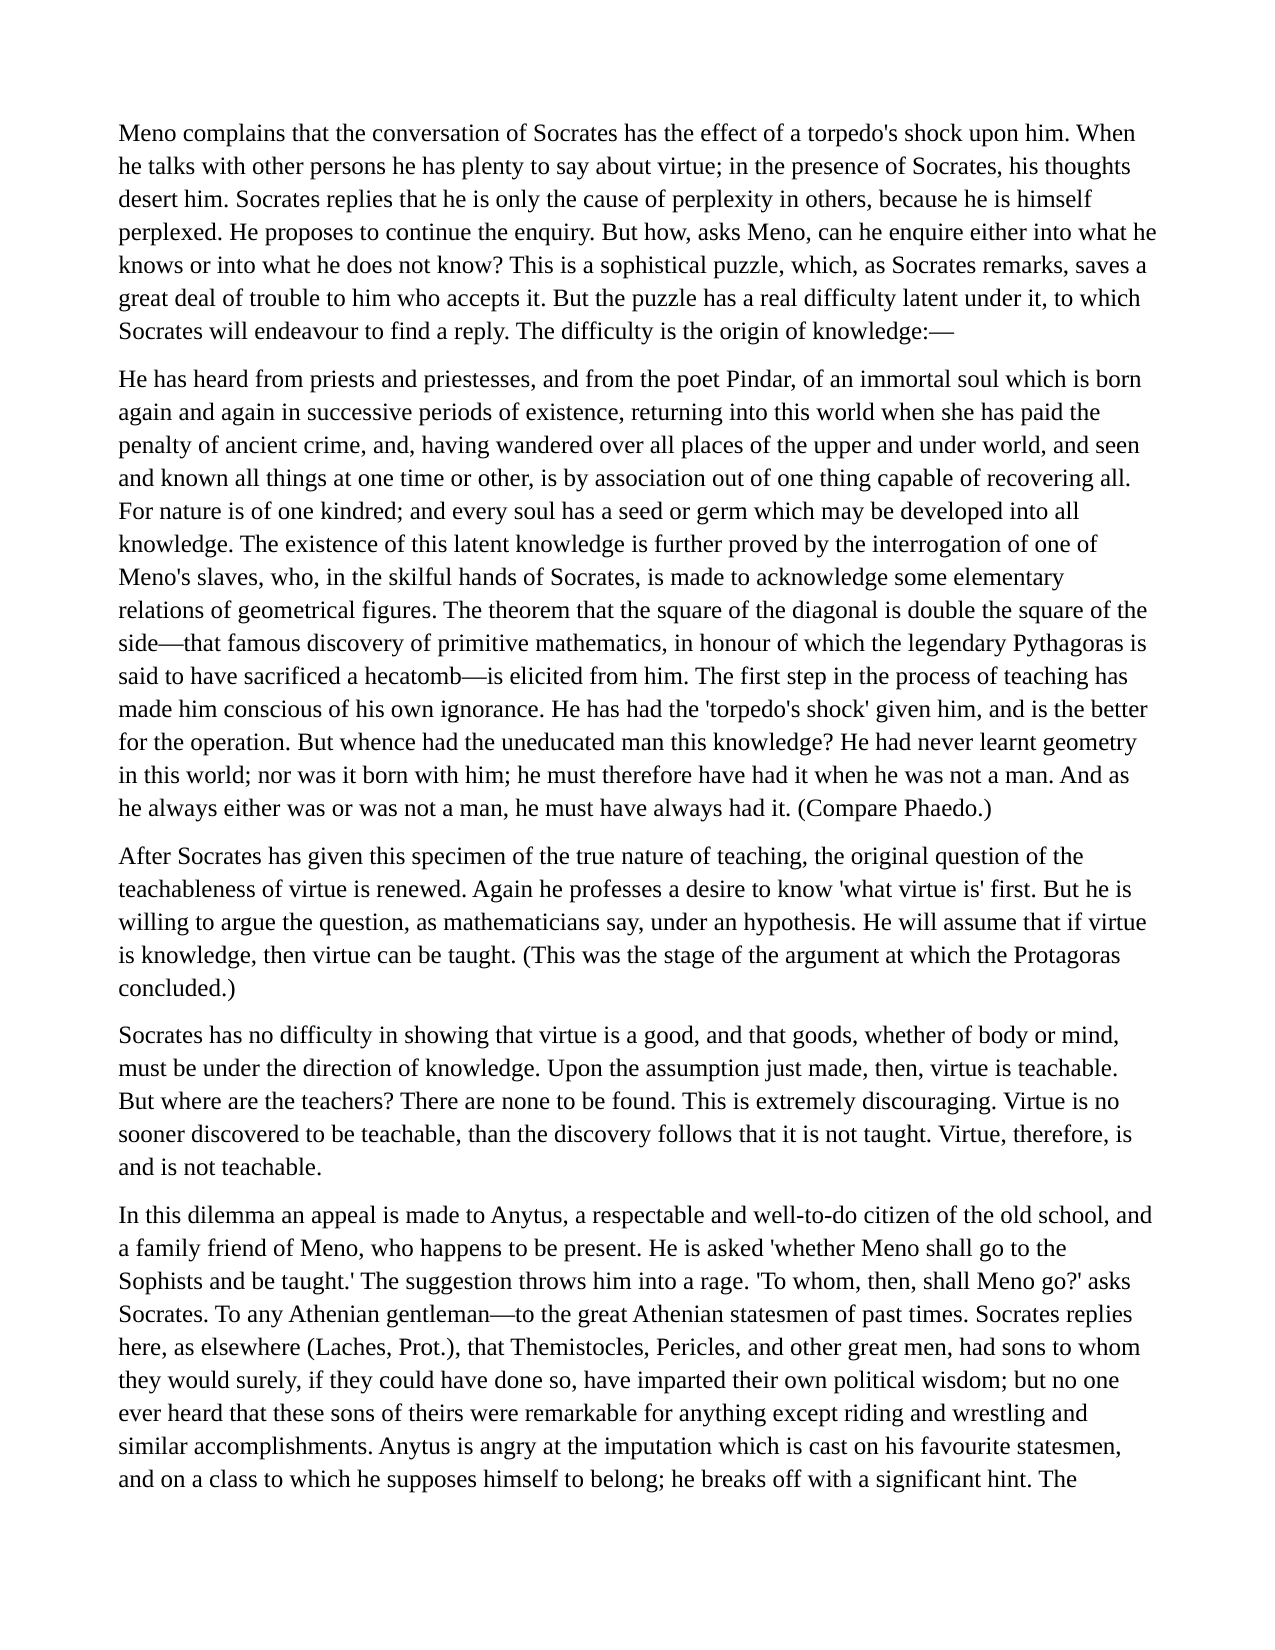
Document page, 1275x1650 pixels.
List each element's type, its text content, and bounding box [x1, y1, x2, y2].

text After Socrates has given this specimen of the true nature of teaching, the original question of the teachableness of virtue is renewed. Again he professes a desire to know 'what virtue is' first. But he is willing to argue the question, as mathematicians say, under an hypothesis. He will assume that if virtue is knowledge, then virtue can be taught. (This was the stage of the argument at which the Protagoras concluded.) [118, 841, 1157, 1002]
text Meno complains that the conversation of Socrates has the effect of a torpedo's shock upon him. When he talks with other persons he has plenty to say about virtue; in the presence of Socrates, his thoughts desert him. Socrates replies that he is only the cause of perplexity in others, because he is himself perplexed. He proposes to continue the enquiry. But how, asks Meno, can he enquire either into what he knows or into what he does not know? This is a sophistical puzzle, which, as Socrates remarks, saves a great deal of trouble to him who accepts it. But the puzzle has a real difficulty latent under it, to which Socrates will endeavour to find a reply. The difficulty is the origin of knowledge:— [118, 118, 1157, 345]
text Socrates has no difficulty in showing that virtue is a good, and that goods, whether of body or mind, must be under the direction of knowledge. Upon the assumption just made, then, virtue is teachable. But where are the teachers? There are none to be found. This is extremely discouraging. Virtue is no sooner discovered to be teachable, than the discovery follows that it is not taught. Virtue, therefore, is and is not teachable. [118, 1020, 1157, 1181]
text In this dilemma an appeal is made to Anytus, a respectable and well-to-do citizen of the old school, and a family friend of Meno, who happens to be present. He is asked 'whether Meno shall go to the Sophists and be taught.' The suggestion throws him into a rage. 'To whom, then, shall Meno go?' asks Socrates. To any Athenian gentleman—to the great Athenian statesmen of past times. Socrates replies here, as elsewhere (Laches, Prot.), that Themistocles, Pericles, and other great men, had sons to whom they would surely, if they could have done so, have imparted their own political wisdom; but no one ever heard that these sons of theirs were remarkable for anything except riding and wrestling and similar accomplishments. Anytus is angry at the imputation which is cast on his favourite statesmen, and on a class to which he supposes himself to belong; he breaks off with a significant hint. The [118, 1200, 1157, 1493]
text He has heard from priests and priestesses, and from the poet Pindar, of an immortal soul which is born again and again in successive periods of existence, returning into this world when she has paid the penalty of ancient crime, and, having wandered over all places of the upper and under world, and seen and known all things at one time or other, is by association out of one thing capable of recovering all. For nature is of one kindred; and every soul has a seed or germ which may be developed into all knowledge. The existence of this latent knowledge is further proved by the interrogation of one of Meno's slaves, who, in the skilful hands of Socrates, is made to acknowledge some elementary relations of geometrical figures. The theorem that the square of the diagonal is double the square of the side—that famous discovery of primitive mathematics, in honour of which the legendary Pythagoras is said to have sacrificed a hecatomb—is elicited from him. The first step in the process of teaching has made him conscious of his own ignorance. He has had the 'torpedo's shock' given him, and is the better for the operation. But whence had the uneducated man this knowledge? He had never learnt geometry in this world; nor was it born with him; he must therefore have had it when he was not a man. And as he always either was or was not a man, he must have always had it. (Compare Phaedo.) [118, 364, 1157, 822]
